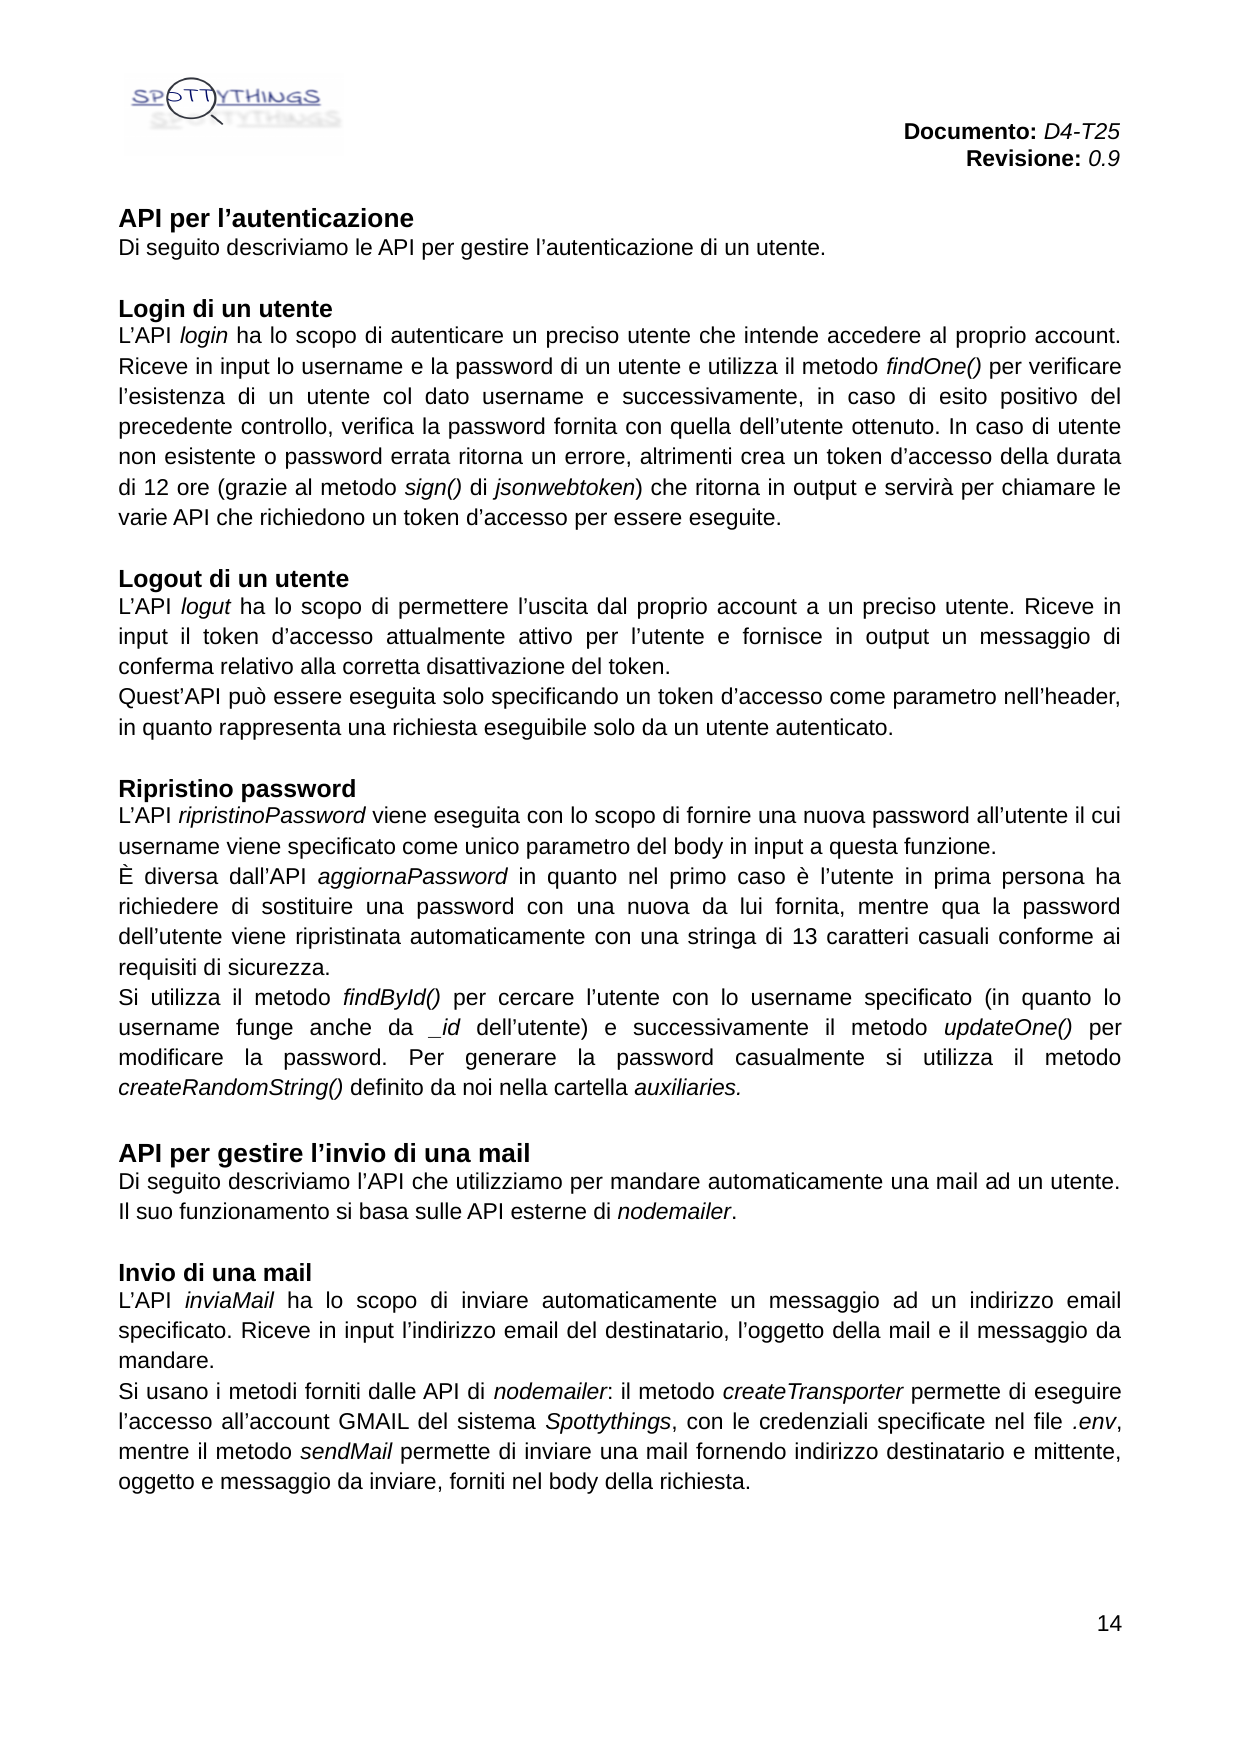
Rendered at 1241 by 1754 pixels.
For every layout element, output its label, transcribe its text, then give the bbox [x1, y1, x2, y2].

subtitle Invio di una mail [118, 1258, 1122, 1287]
subtitle Login di un utente [118, 294, 1122, 322]
subtitle API per l’autenticazione [118, 203, 1122, 233]
text È diversa dall’API aggiornaPassword in quanto nel primo caso è l’utente in prima persona ha richiedere di sostituire una password con una nuova da lui fornita, mentre qua la password dell’utente viene ripristinata automaticamente con una stringa di 13 caratteri casuali conforme ai requisiti di sicurezza. [118, 863, 1122, 980]
picture [123, 73, 345, 156]
text L’API inviaMail ha lo scopo di inviare automaticamente un messaggio ad un indirizzo email specificato. Riceve in input l’indirizzo email del destinatario, l’oggetto della mail e il messaggio da mandare. [118, 1287, 1122, 1374]
subtitle Logout di un utente [118, 564, 1122, 593]
text Si usano i metodi forniti dalle API di nodemailer: il metodo createTransporter permette di eseguire l’accesso all’account GMAIL del sistema Spottythings, con le credenziali specificate nel file .env, mentre il metodo sendMail permette di inviare una mail fornendo indirizzo destinatario e mittente, oggetto e messaggio da inviare, forniti nel body della richiesta. [118, 1378, 1122, 1494]
text Si utilizza il metodo findById() per cercare l’utente con lo username specificato (in quanto lo username funge anche da _id dell’utente) e successivamente il metodo updateOne() per modificare la password. Per generare la password casualmente si utilizza il metodo createRandomString() definito da noi nella cartella auxiliaries. [118, 984, 1122, 1101]
text Quest’API può essere eseguita solo specificando un token d’accesso come parametro nell’header, in quanto rappresenta una richiesta eseguibile solo da un utente autenticato. [118, 683, 1122, 740]
text L’API logut ha lo scopo di permettere l’uscita dal proprio account a un preciso utente. Riceve in input il token d’accesso attualmente attivo per l’utente e fornisce in output un messaggio di conferma relativo alla corretta disattivazione del token. [118, 593, 1122, 679]
text Di seguito descriviamo l’API che utilizziamo per mandare automaticamente una mail ad un utente. Il suo funzionamento si basa sulle API esterne di nodemailer. [118, 1168, 1122, 1224]
subtitle Ripristino password [118, 774, 1122, 802]
text L’API login ha lo scopo di autenticare un preciso utente che intende accedere al proprio account. Riceve in input lo username e la password di un utente e utilizza il metodo findOne() per verificare l’esistenza di un utente col dato username e successivamente, in caso di esito positivo del precedente controllo, verifica la password fornita con quella dell’utente ottenuto. In caso di utente non esistente o password errata ritorna un errore, altrimenti crea un token d’accesso della durata di 12 ore (grazie al metodo sign() di jsonwebtoken) che ritorna in output e servirà per chiamare le varie API che richiedono un token d’accesso per essere eseguite. [118, 322, 1122, 530]
text Di seguito descriviamo le API per gestire l’autenticazione di un utente. [118, 233, 1122, 260]
subtitle API per gestire l’invio di una mail [118, 1138, 1122, 1168]
text L’API ripristinoPassword viene eseguita con lo scopo di fornire una nuova password all’utente il cui username viene specificato come unico parametro del body in input a questa funzione. [118, 802, 1122, 859]
